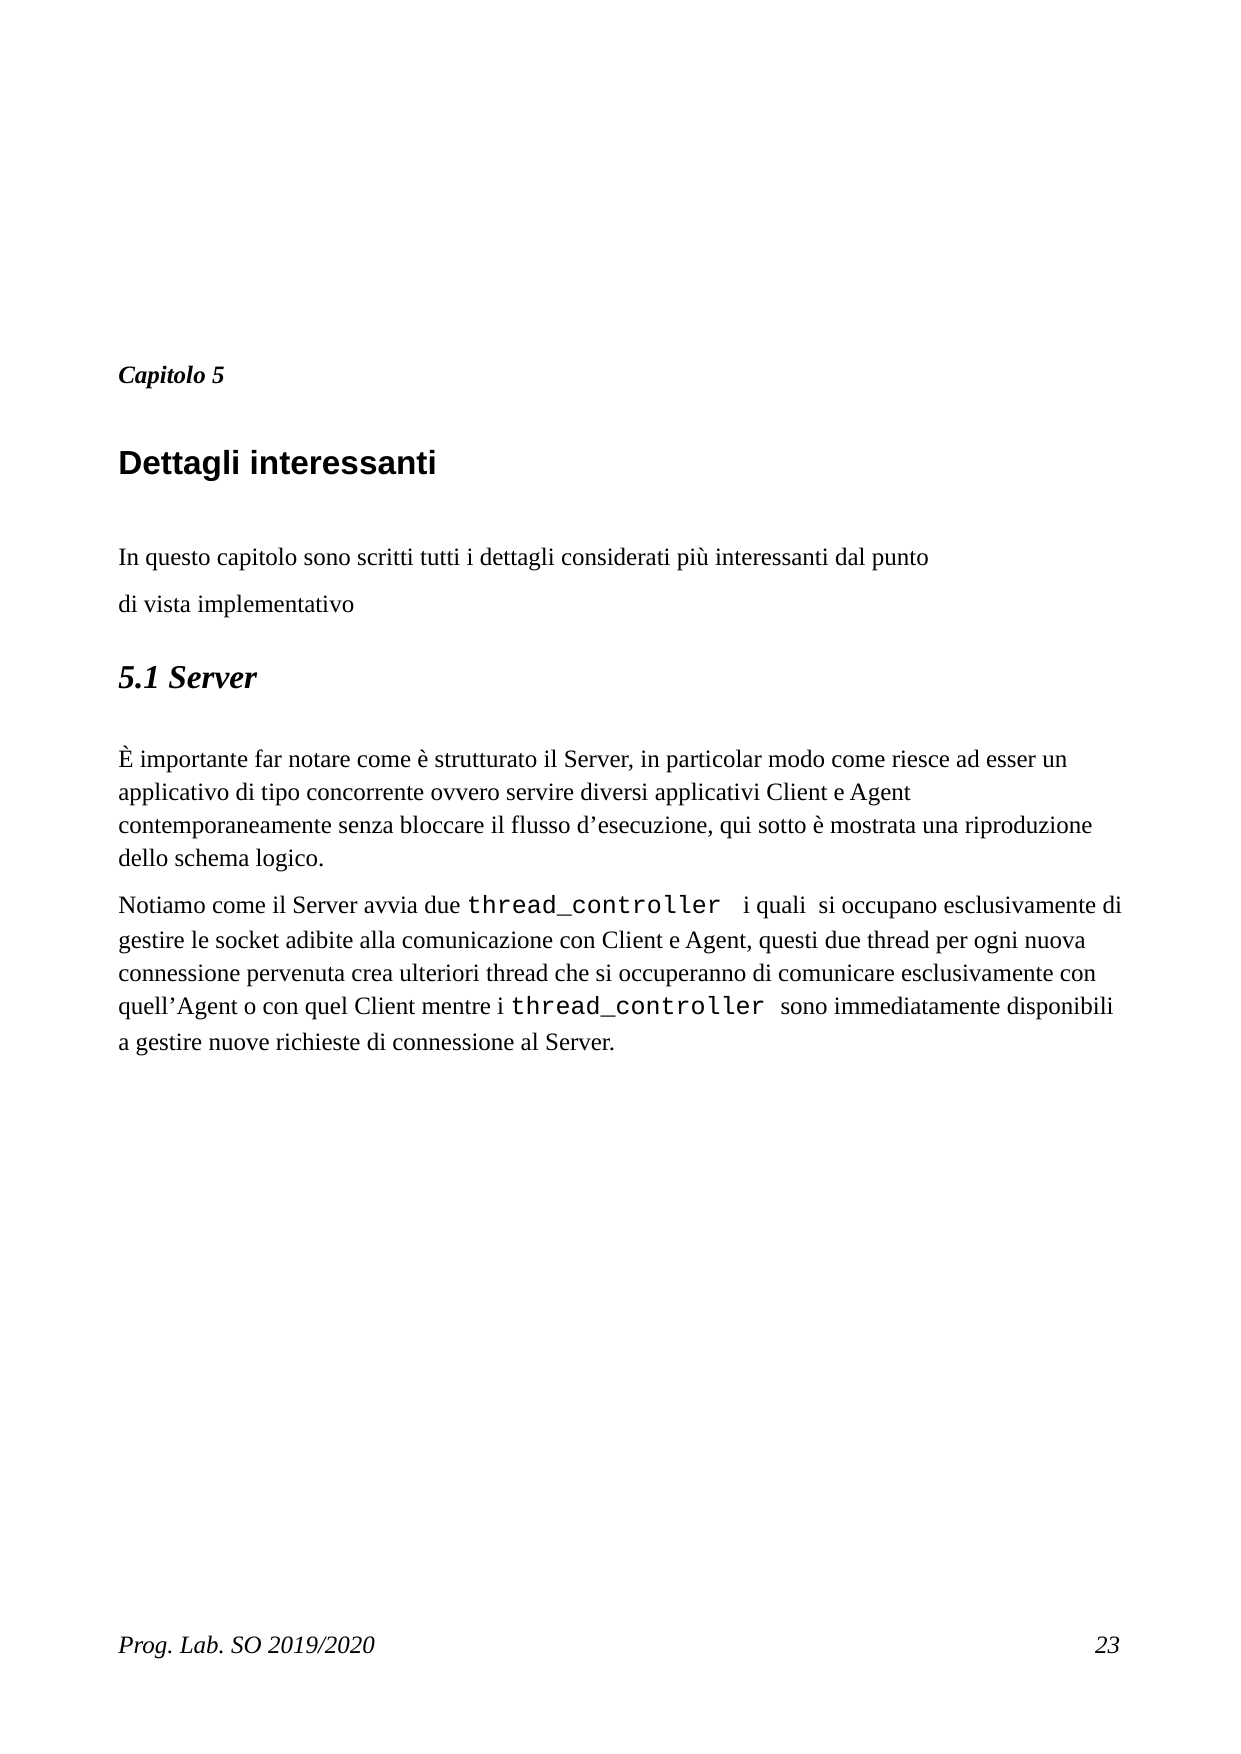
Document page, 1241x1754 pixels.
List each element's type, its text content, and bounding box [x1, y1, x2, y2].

text di vista implementativo [118, 589, 1122, 618]
text Notiamo come il Server avvia due thread_controller i quali si occupano esclusivamente di gestire le socket adibite alla comunicazione con Client e Agent, questi due thread per ogni nuova connessione pervenuta crea ulteriori thread che si occuperanno di comunicare esclusivamente con quell’Agent o con quel Client mentre i thread_controller sono immediatamente disponibili a gestire nuove richieste di connessione al Server. [118, 890, 1122, 1055]
subtitle 5.1 Server [118, 658, 1122, 696]
text È importante far notare come è strutturato il Server, in particolar modo come riesce ad esser un applicativo di tipo concorrente ovvero servire diversi applicativi Client e Agent contemporaneamente senza bloccare il flusso d’esecuzione, qui sotto è mostrata una riproduzione dello schema logico. [118, 744, 1122, 871]
text In questo capitolo sono scritti tutti i dettagli considerati più interessanti dal punto [118, 542, 1122, 570]
subtitle Dettagli interessanti [118, 443, 1122, 482]
text Capitolo 5 [118, 361, 1122, 389]
